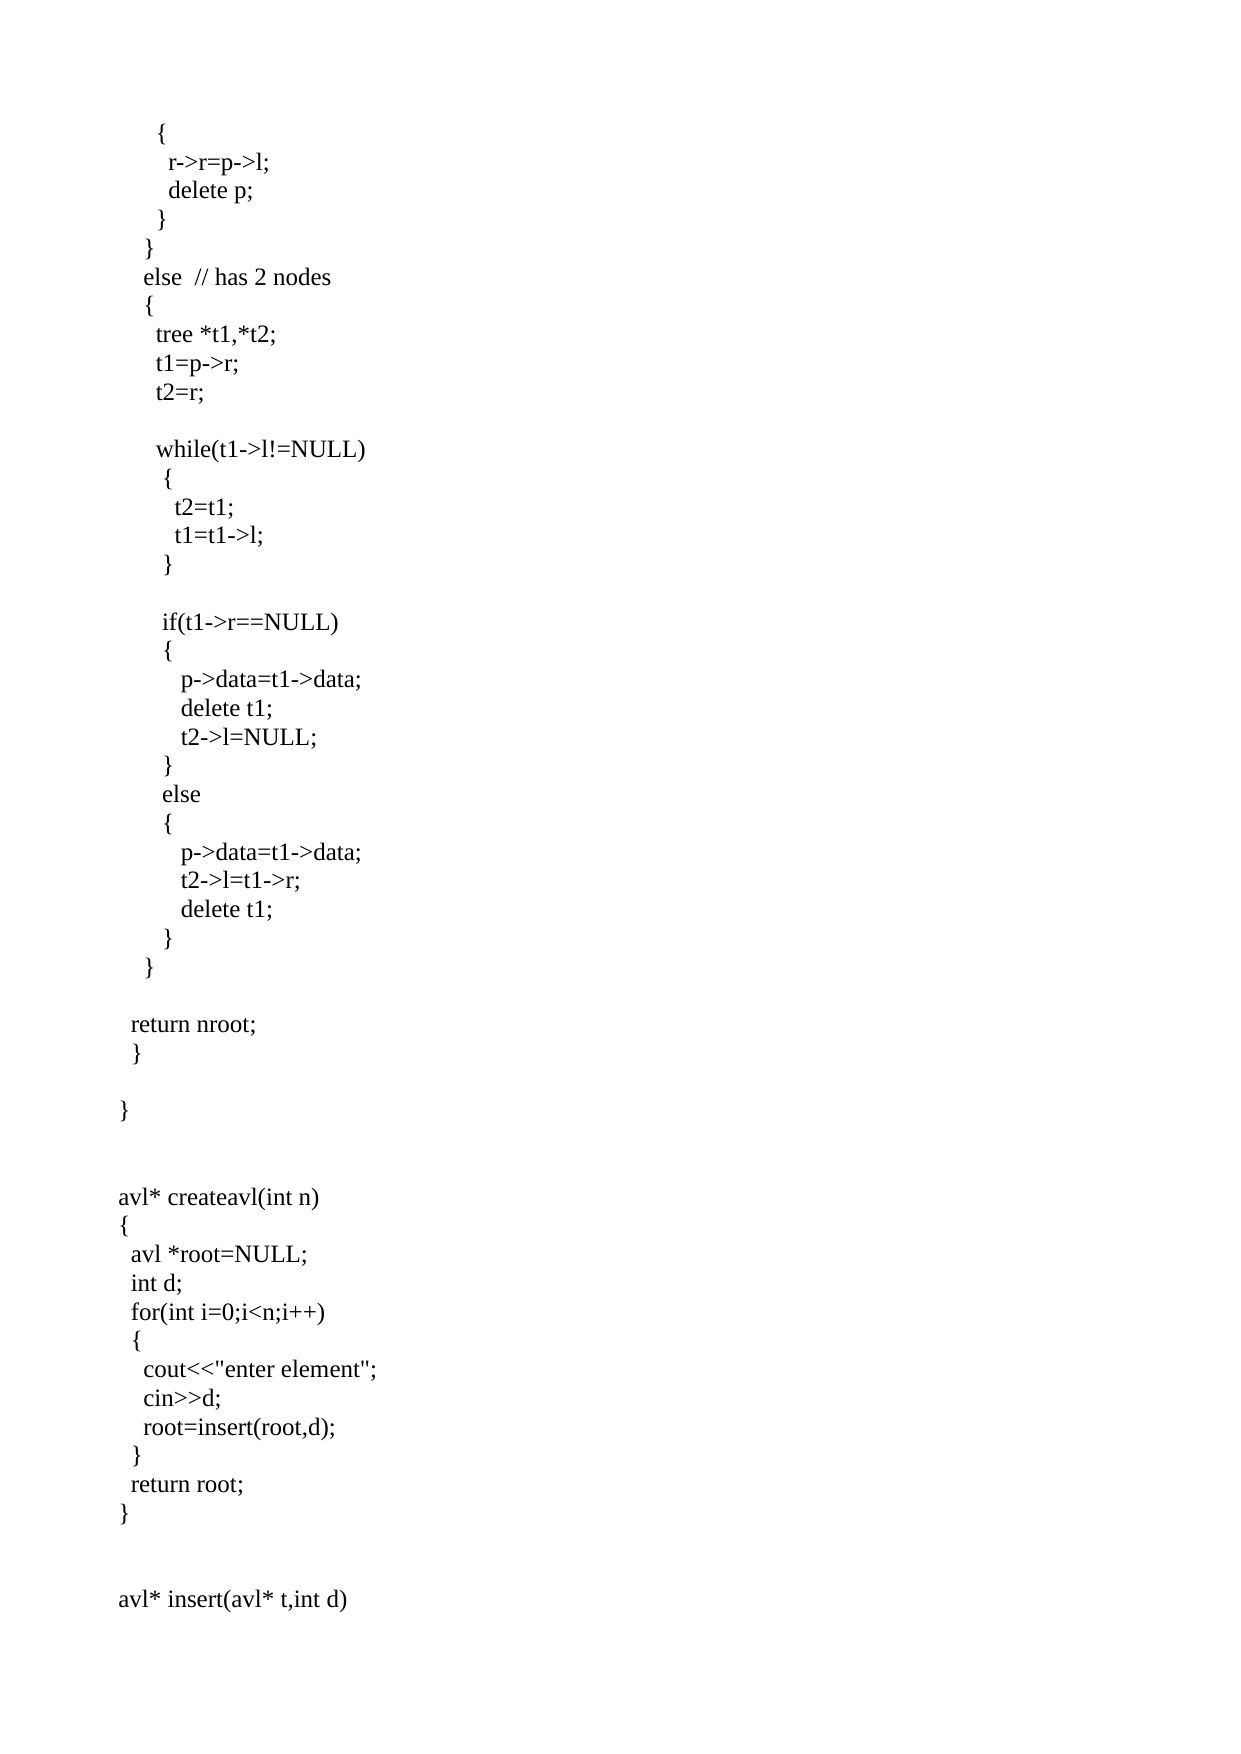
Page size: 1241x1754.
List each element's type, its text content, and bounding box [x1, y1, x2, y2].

text t2=t1; [118, 492, 1122, 521]
text avl* insert(avl* t,int d) [118, 1584, 1122, 1613]
text cin>>d; [118, 1383, 1122, 1412]
text delete t1; [118, 693, 1122, 722]
text } [118, 1096, 1122, 1124]
text { [118, 1211, 1122, 1239]
text { [118, 636, 1122, 664]
text t1=t1->l; [118, 521, 1122, 549]
text cout<<"enter element"; [118, 1354, 1122, 1383]
text p->data=t1->data; [118, 664, 1122, 693]
text } [118, 204, 1122, 233]
text return root; [118, 1469, 1122, 1498]
text root=insert(root,d); [118, 1412, 1122, 1441]
text r->r=p->l; [118, 147, 1122, 176]
text avl *root=NULL; [118, 1239, 1122, 1268]
text else // has 2 nodes [118, 262, 1122, 291]
text } [118, 233, 1122, 262]
text t2->l=t1->r; [118, 866, 1122, 894]
text avl* createavl(int n) [118, 1182, 1122, 1211]
text delete p; [118, 176, 1122, 204]
text } [118, 952, 1122, 981]
text return nroot; [118, 1009, 1122, 1038]
text if(t1->r==NULL) [118, 607, 1122, 636]
text { [118, 291, 1122, 319]
text { [118, 1326, 1122, 1354]
text for(int i=0;i<n;i++) [118, 1297, 1122, 1326]
text while(t1->l!=NULL) [118, 434, 1122, 463]
text int d; [118, 1268, 1122, 1297]
text } [118, 1441, 1122, 1469]
text { [118, 808, 1122, 837]
text t1=p->r; [118, 348, 1122, 377]
text p->data=t1->data; [118, 837, 1122, 866]
text delete t1; [118, 894, 1122, 923]
text } [118, 1498, 1122, 1527]
text } [118, 751, 1122, 779]
text } [118, 923, 1122, 952]
text tree *t1,*t2; [118, 319, 1122, 348]
text { [118, 118, 1122, 147]
text else [118, 779, 1122, 808]
text } [118, 549, 1122, 578]
text } [118, 1038, 1122, 1067]
text t2->l=NULL; [118, 722, 1122, 751]
text t2=r; [118, 377, 1122, 406]
text { [118, 463, 1122, 492]
